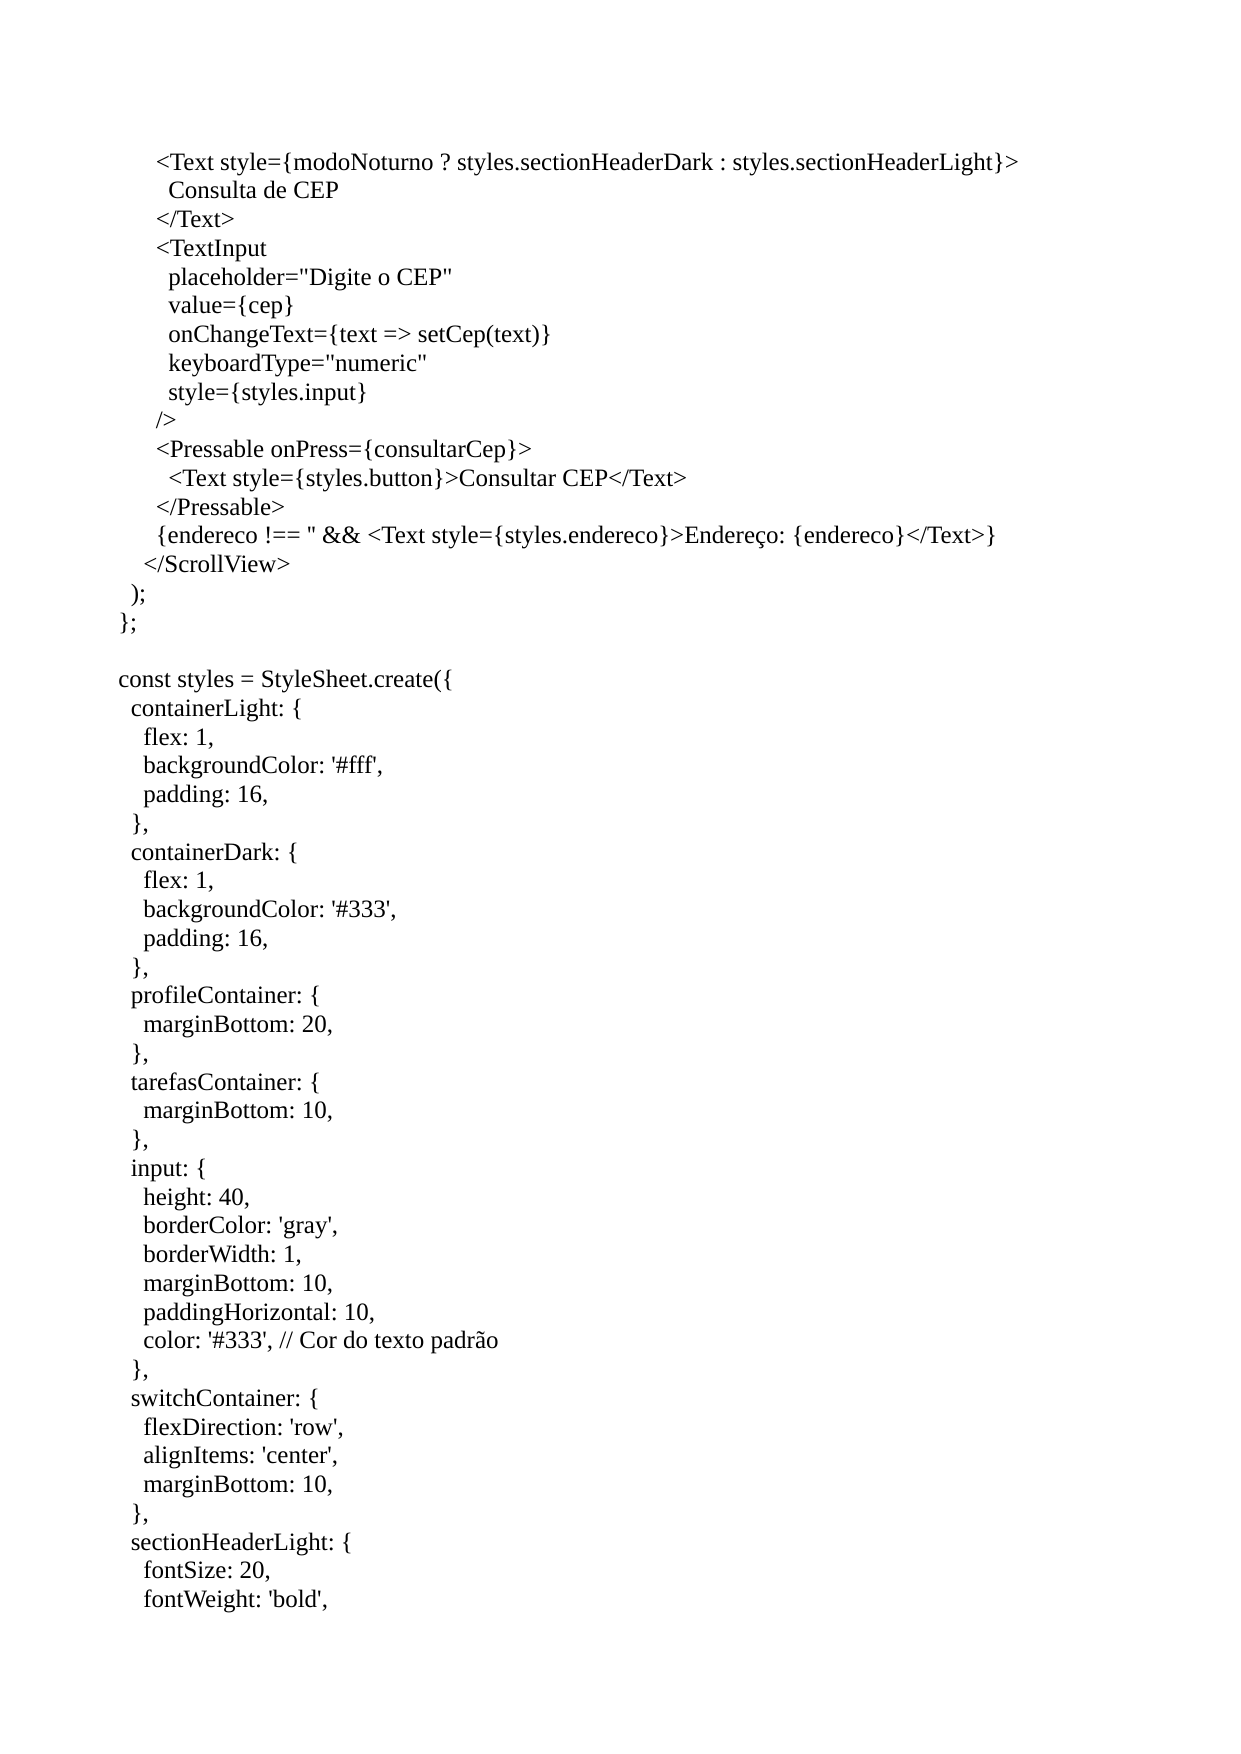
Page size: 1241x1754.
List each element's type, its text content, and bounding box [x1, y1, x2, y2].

text backgroundColor: '#333', [118, 894, 1122, 923]
text padding: 16, [118, 779, 1122, 808]
text profileContainer: { [118, 981, 1122, 1009]
text keyboardType="numeric" [118, 348, 1122, 377]
text sectionHeaderLight: { [118, 1527, 1122, 1556]
text fontWeight: 'bold', [118, 1584, 1122, 1613]
text flexDirection: 'row', [118, 1412, 1122, 1441]
text borderWidth: 1, [118, 1239, 1122, 1268]
text Consulta de CEP [118, 176, 1122, 204]
text }, [118, 1038, 1122, 1067]
text padding: 16, [118, 923, 1122, 952]
text </Text> [118, 204, 1122, 233]
text }, [118, 1124, 1122, 1153]
text flex: 1, [118, 722, 1122, 751]
text style={styles.input} [118, 377, 1122, 406]
text height: 40, [118, 1182, 1122, 1211]
text }, [118, 1498, 1122, 1527]
text borderColor: 'gray', [118, 1211, 1122, 1239]
text }, [118, 1354, 1122, 1383]
text onChangeText={text => setCep(text)} [118, 319, 1122, 348]
text placeholder="Digite o CEP" [118, 262, 1122, 291]
text <TextInput [118, 233, 1122, 262]
text paddingHorizontal: 10, [118, 1297, 1122, 1326]
text marginBottom: 10, [118, 1096, 1122, 1124]
text ); [118, 578, 1122, 607]
text flex: 1, [118, 866, 1122, 894]
text }; [118, 607, 1122, 636]
text <Text style={styles.button}>Consultar CEP</Text> [118, 463, 1122, 492]
text containerLight: { [118, 693, 1122, 722]
text }, [118, 952, 1122, 981]
text containerDark: { [118, 837, 1122, 866]
text </ScrollView> [118, 549, 1122, 578]
text <Pressable onPress={consultarCep}> [118, 434, 1122, 463]
text input: { [118, 1153, 1122, 1182]
text marginBottom: 20, [118, 1009, 1122, 1038]
text tarefasContainer: { [118, 1067, 1122, 1096]
text switchContainer: { [118, 1383, 1122, 1412]
text alignItems: 'center', [118, 1441, 1122, 1469]
text const styles = StyleSheet.create({ [118, 664, 1122, 693]
text marginBottom: 10, [118, 1469, 1122, 1498]
text fontSize: 20, [118, 1556, 1122, 1584]
text value={cep} [118, 291, 1122, 319]
text </Pressable> [118, 492, 1122, 521]
text backgroundColor: '#fff', [118, 751, 1122, 779]
text {endereco !== '' && <Text style={styles.endereco}>Endereço: {endereco}</Text>} [118, 521, 1122, 549]
text }, [118, 808, 1122, 837]
text marginBottom: 10, [118, 1268, 1122, 1297]
text color: '#333', // Cor do texto padrão [118, 1326, 1122, 1354]
text <Text style={modoNoturno ? styles.sectionHeaderDark : styles.sectionHeaderLight}> [118, 147, 1122, 176]
text /> [118, 406, 1122, 434]
